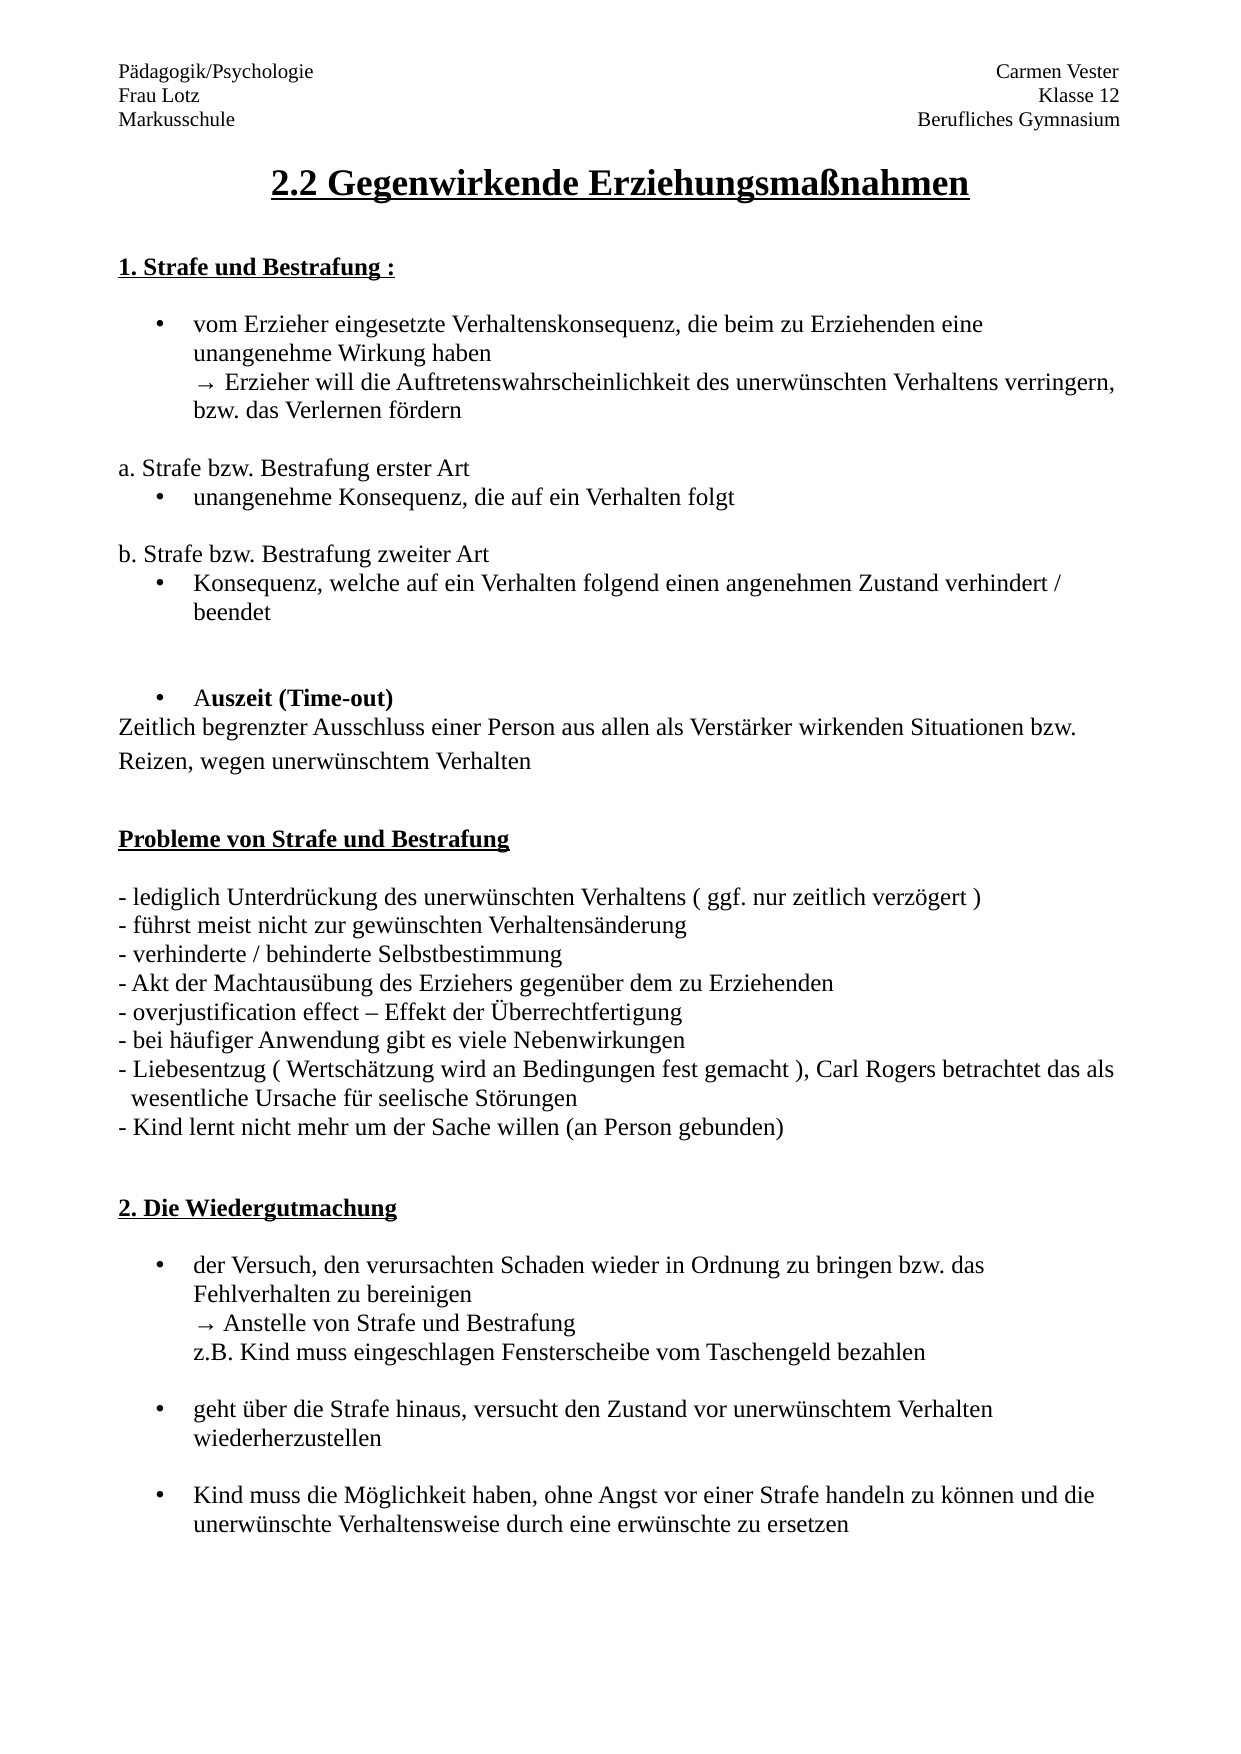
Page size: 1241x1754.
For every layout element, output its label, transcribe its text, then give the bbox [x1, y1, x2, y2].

list vom Erzieher eingesetzte Verhaltenskonsequenz, die beim zu Erziehenden eine unangenehme Wirkung haben [156, 309, 1122, 367]
list z.B. Kind muss eingeschlagen Fensterscheibe vom Taschengeld bezahlen [156, 1337, 1122, 1366]
text - Kind lernt nicht mehr um der Sache willen (an Person gebunden) [118, 1112, 1122, 1140]
list Auszeit (Time-out) [156, 683, 1122, 712]
list Konsequenz, welche auf ein Verhalten folgend einen angenehmen Zustand verhindert / beendet [156, 568, 1122, 626]
text Zeitlich begrenzter Ausschluss einer Person aus allen als Verstärker wirkenden Situationen bzw. Reizen, wegen unerwünschtem Verhalten [81, 712, 1122, 775]
text a. Strafe bzw. Bestrafung erster Art [118, 453, 1122, 482]
list → Erzieher will die Auftretenswahrscheinlichkeit des unerwünschten Verhaltens verringern, bzw. das Verlernen fördern [156, 367, 1122, 424]
text 2. Die Wiedergutmachung [118, 1193, 1122, 1222]
list → Anstelle von Strafe und Bestrafung [156, 1308, 1122, 1337]
text b. Strafe bzw. Bestrafung zweiter Art [118, 539, 1122, 568]
text - verhinderte / behinderte Selbstbestimmung [118, 939, 1122, 968]
text 2.2 Gegenwirkende Erziehungsmaßnahmen [118, 161, 1122, 204]
list Kind muss die Möglichkeit haben, ohne Angst vor einer Strafe handeln zu können und die unerwünschte Verhaltensweise durch eine erwünschte zu ersetzen [156, 1481, 1122, 1538]
list geht über die Strafe hinaus, versucht den Zustand vor unerwünschtem Verhalten wiederherzustellen [156, 1394, 1122, 1452]
text - overjustification effect – Effekt der Überrechtfertigung [118, 997, 1122, 1025]
text - lediglich Unterdrückung des unerwünschten Verhaltens ( ggf. nur zeitlich verzögert ) [118, 882, 1122, 910]
text Probleme von Strafe und Bestrafung [118, 824, 1122, 853]
text - führst meist nicht zur gewünschten Verhaltensänderung [118, 910, 1122, 939]
text wesentliche Ursache für seelische Störungen [118, 1083, 1122, 1112]
list unangenehme Konsequenz, die auf ein Verhalten folgt [156, 482, 1122, 511]
text - bei häufiger Anwendung gibt es viele Nebenwirkungen [118, 1025, 1122, 1054]
text - Akt der Machtausübung des Erziehers gegenüber dem zu Erziehenden [118, 968, 1122, 997]
text - Liebesentzug ( Wertschätzung wird an Bedingungen fest gemacht ), Carl Rogers betrachtet das als [118, 1054, 1122, 1083]
list der Versuch, den verursachten Schaden wieder in Ordnung zu bringen bzw. das Fehlverhalten zu bereinigen [156, 1251, 1122, 1308]
text 1. Strafe und Bestrafung : [118, 252, 1122, 281]
